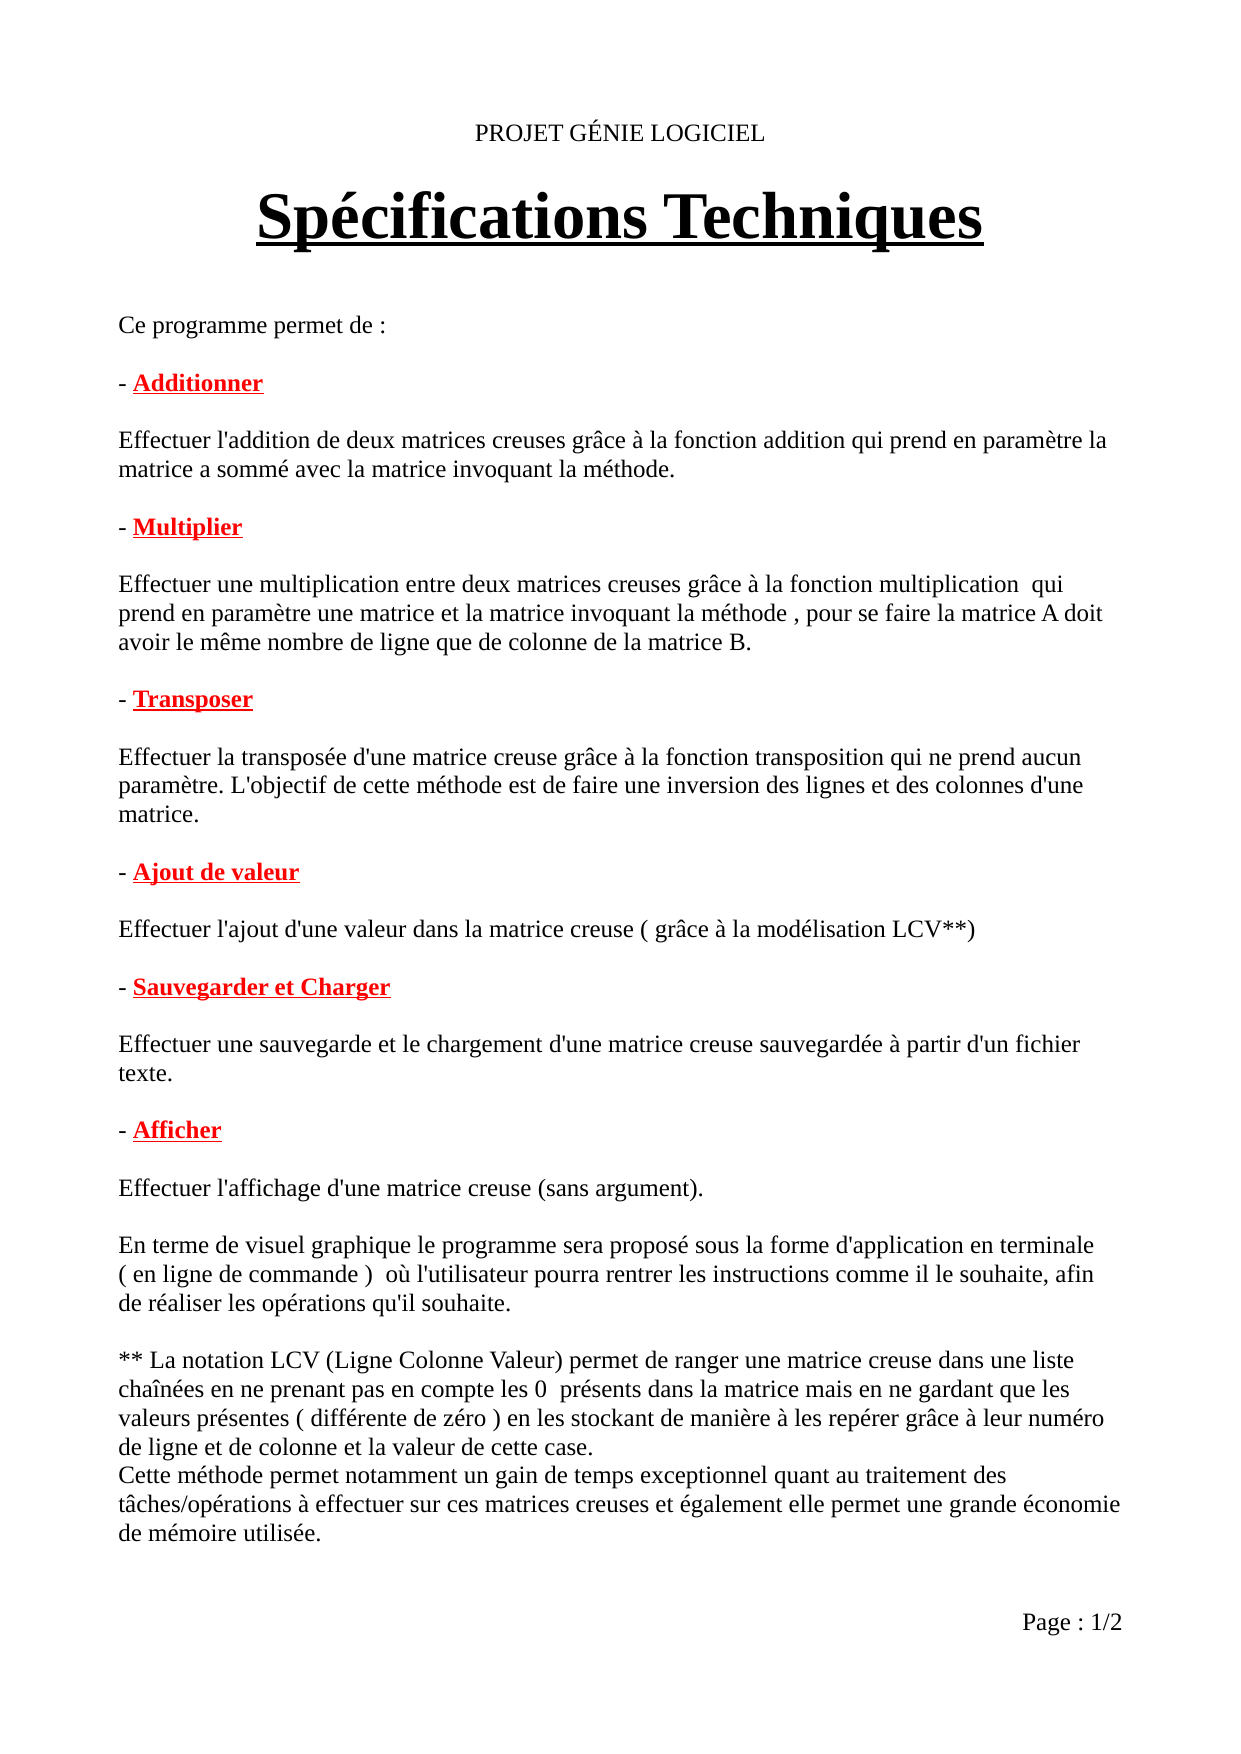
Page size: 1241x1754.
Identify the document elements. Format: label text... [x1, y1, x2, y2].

text Effectuer une multiplication entre deux matrices creuses grâce à la fonction multiplication qui prend en paramètre une matrice et la matrice invoquant la méthode , pour se faire la matrice A doit avoir le même nombre de ligne que de colonne de la matrice B. [118, 569, 1122, 684]
text Effectuer l'affichage d'une matrice creuse (sans argument). [118, 1173, 1122, 1231]
text En terme de visuel graphique le programme sera proposé sous la forme d'application en terminale ( en ligne de commande ) où l'utilisateur pourra rentrer les instructions comme il le souhaite, afin de réaliser les opérations qu'il souhaite. ** La notation LCV (Ligne Colonne Valeur) permet de ranger une matrice creuse dans une liste chaînées en ne prenant pas en compte les 0 présents dans la matrice mais en ne gardant que les valeurs présentes ( différente de zéro ) en les stockant de manière à les repérer grâce à leur numéro de ligne et de colonne et la valeur de cette case. Cette méthode permet notamment un gain de temps exceptionnel quant au traitement des tâches/opérations à effectuer sur ces matrices creuses et également elle permet une grande économie de mémoire utilisée. [118, 1231, 1122, 1547]
text Ce programme permet de : [118, 311, 1122, 339]
text Effectuer l'ajout d'une valeur dans la matrice creuse ( grâce à la modélisation LCV**) [118, 914, 1122, 972]
text Effectuer l'addition de deux matrices creuses grâce à la fonction addition qui prend en paramètre la matrice a sommé avec la matrice invoquant la méthode. [118, 426, 1122, 483]
text Spécifications Techniques [118, 176, 1122, 253]
text - Sauvegarder et Charger [118, 972, 1122, 1001]
text - Additionner [118, 368, 1122, 397]
text Effectuer la transposée d'une matrice creuse grâce à la fonction transposition qui ne prend aucun paramètre. L'objectif de cette méthode est de faire une inversion des lignes et des colonnes d'une matrice. [118, 742, 1122, 857]
text Effectuer une sauvegarde et le chargement d'une matrice creuse sauvegardée à partir d'un fichier texte. [118, 1029, 1122, 1116]
text - Afficher [118, 1116, 1122, 1144]
text - Multiplier [118, 512, 1122, 541]
text - Ajout de valeur [118, 857, 1122, 886]
text - Transposer [118, 684, 1122, 713]
